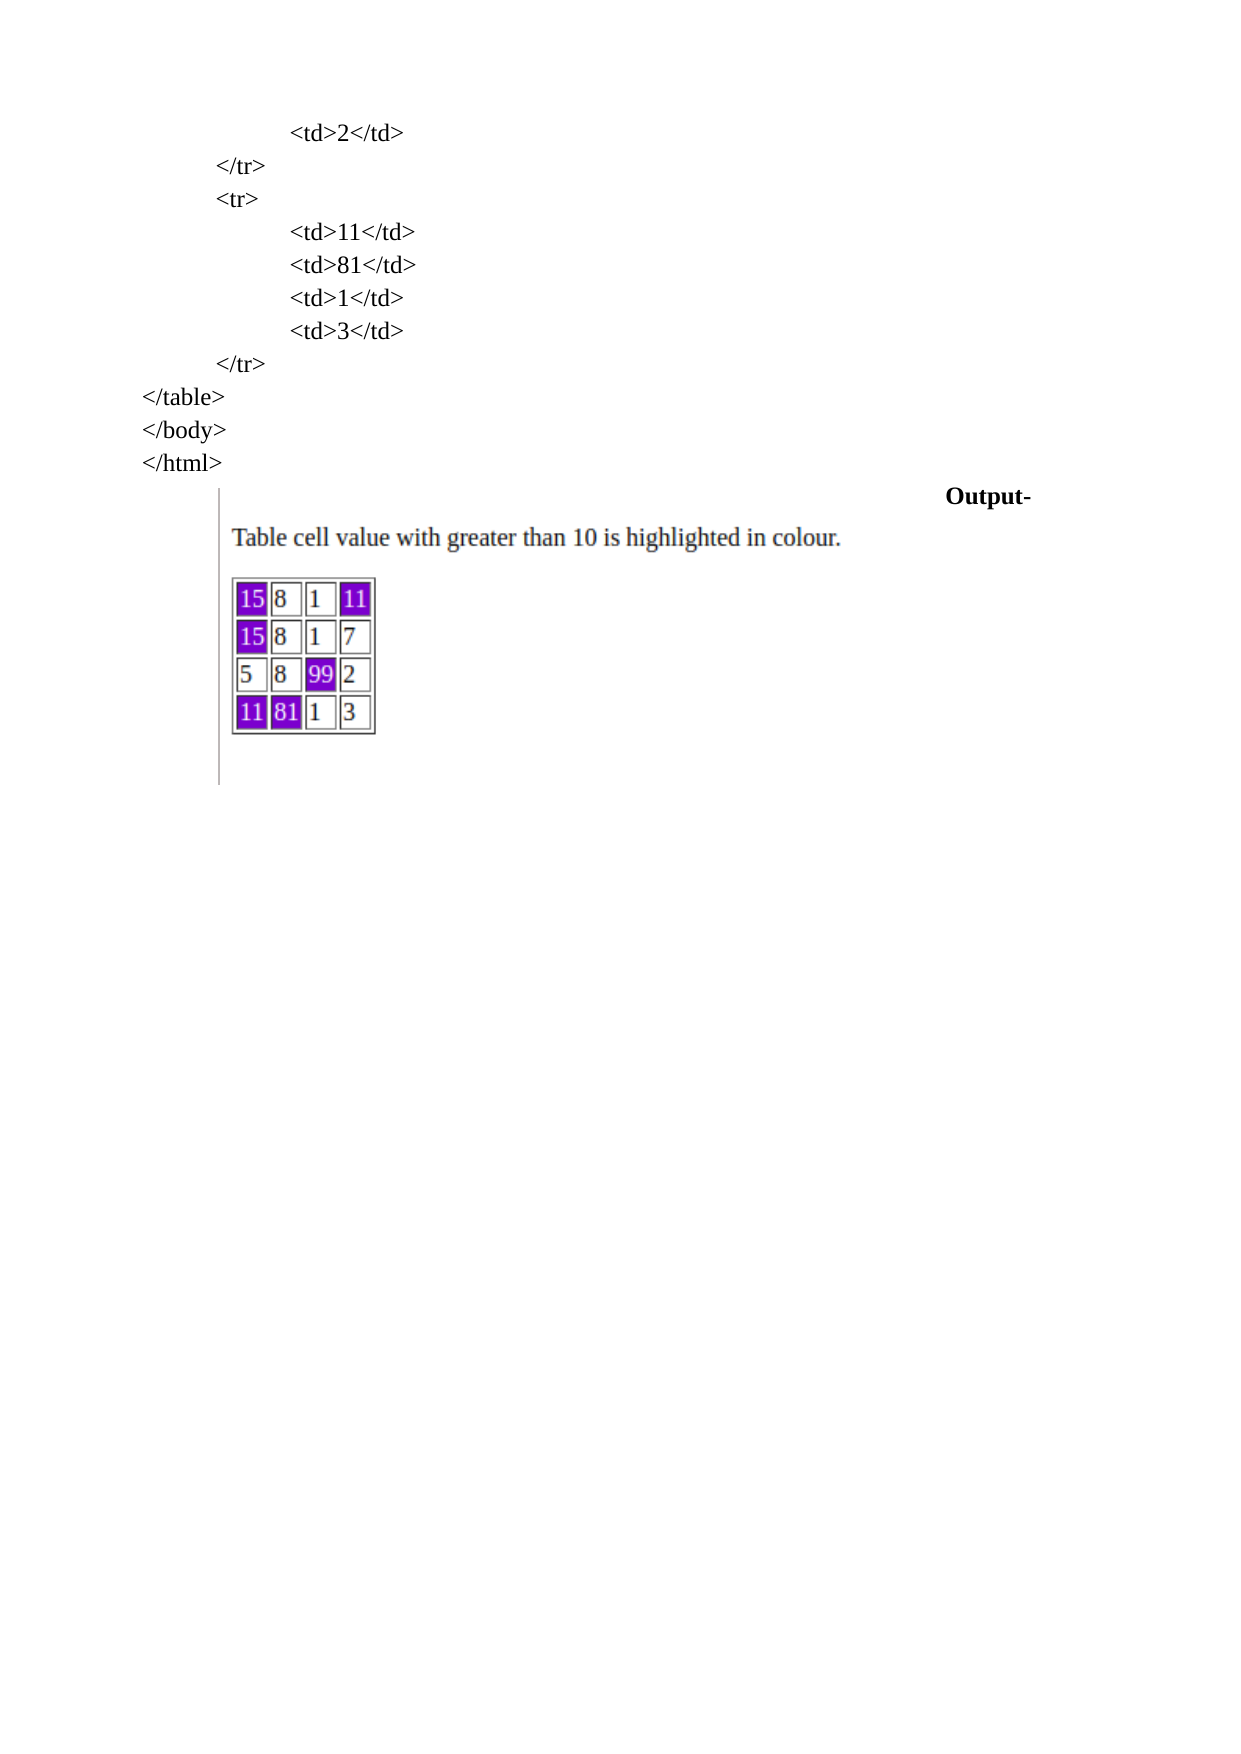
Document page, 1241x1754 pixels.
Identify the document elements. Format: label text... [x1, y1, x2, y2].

text <td>11</td> [142, 217, 1122, 246]
picture [218, 488, 922, 785]
text <tr> [142, 184, 1122, 213]
text <td>81</td> [142, 250, 1122, 279]
text </html> [142, 448, 1122, 477]
text <td>1</td> [142, 283, 1122, 312]
text </tr> [142, 349, 1122, 378]
text </tr> [142, 151, 1122, 180]
text </table> [142, 382, 1122, 411]
text <td>2</td> [142, 118, 1122, 147]
text Output- [142, 481, 1122, 510]
text </body> [142, 415, 1122, 444]
text <td>3</td> [142, 316, 1122, 345]
